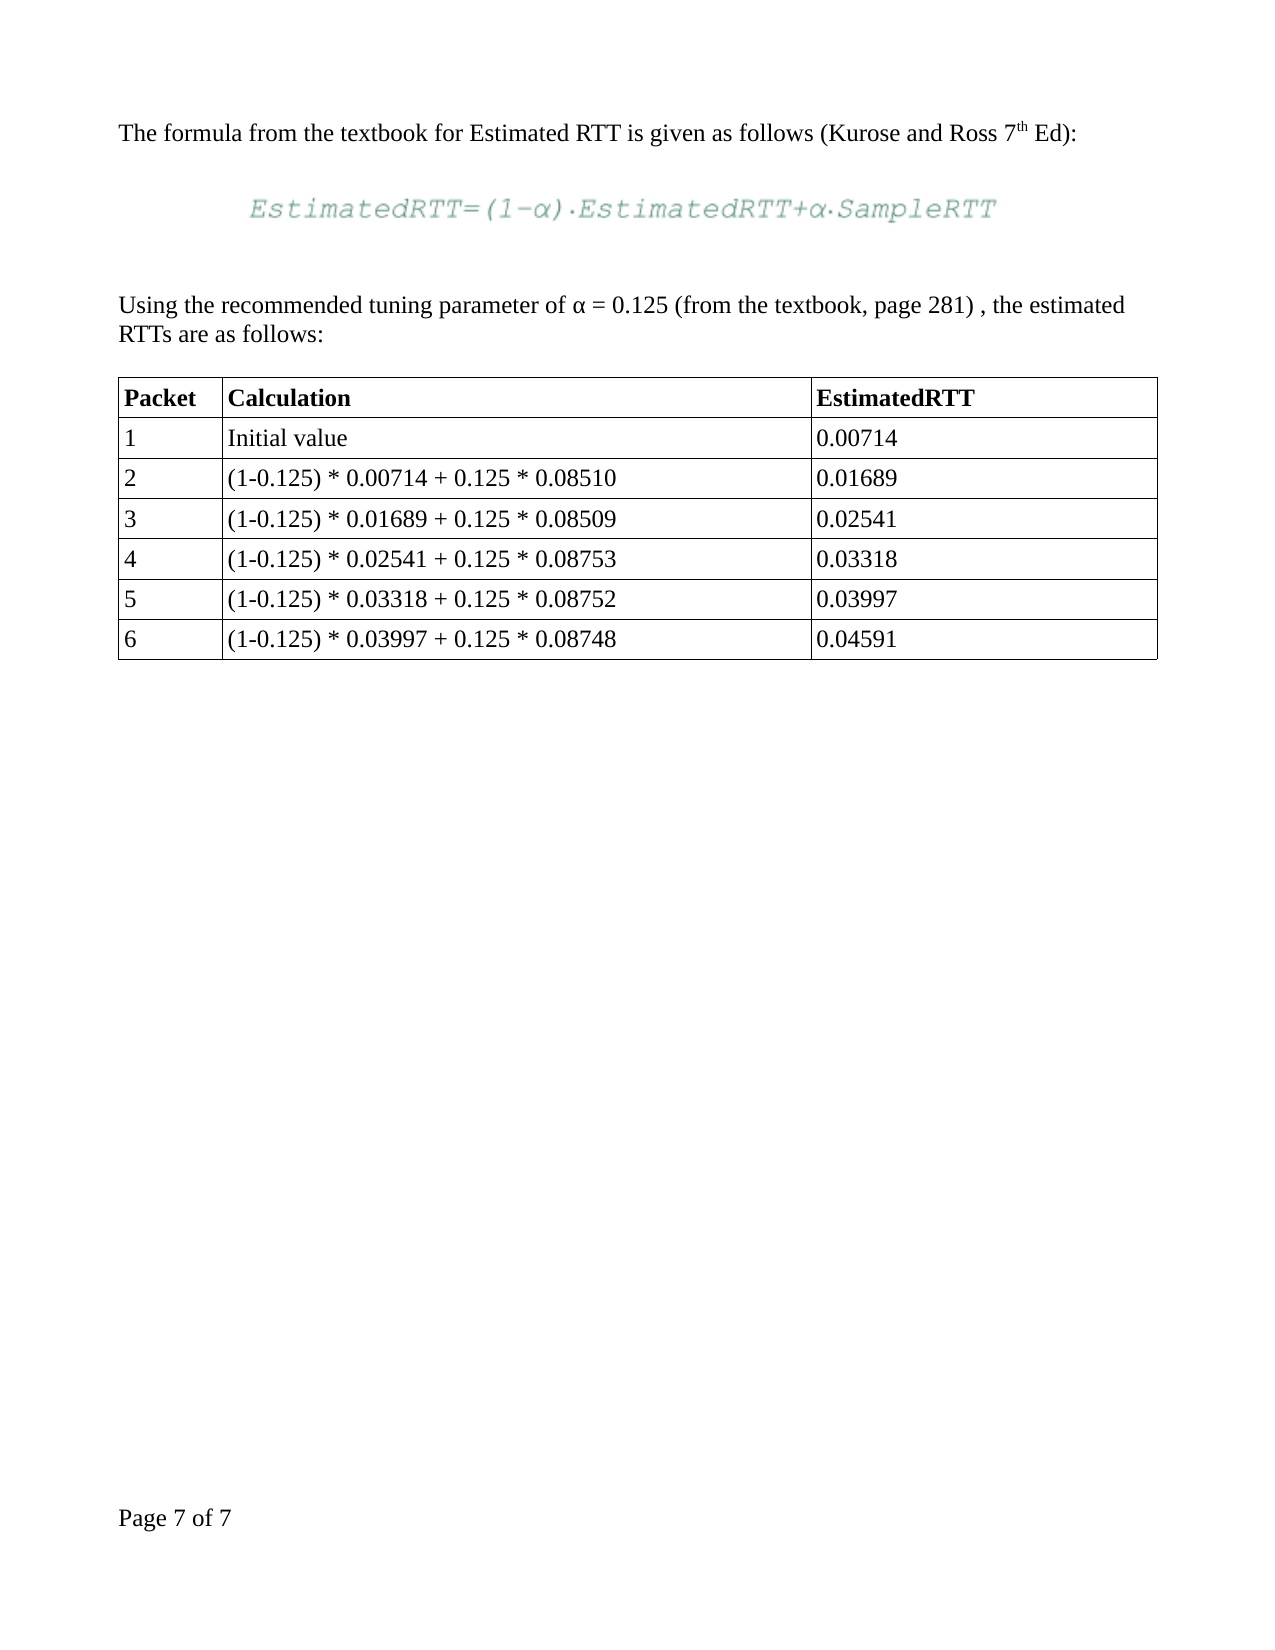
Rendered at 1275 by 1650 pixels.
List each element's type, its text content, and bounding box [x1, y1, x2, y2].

table_cell 4 [119, 539, 222, 578]
table_cell 5 [119, 580, 222, 619]
table_cell (1-0.125) * 0.01689 + 0.125 * 0.08509 [223, 499, 811, 538]
table_cell 0.02541 [812, 499, 1157, 538]
text The formula from the textbook for Estimated RTT is given as follows (Kurose and Ross 7th Ed): [118, 118, 1157, 147]
table_cell (1-0.125) * 0.03318 + 0.125 * 0.08752 [223, 580, 811, 619]
table_cell 6 [119, 620, 222, 659]
table_cell 3 [119, 499, 222, 538]
table_cell 0.04591 [812, 620, 1157, 659]
table_cell 2 [119, 459, 222, 498]
table_cell (1-0.125) * 0.00714 + 0.125 * 0.08510 [223, 459, 811, 498]
table_cell (1-0.125) * 0.02541 + 0.125 * 0.08753 [223, 539, 811, 578]
table_cell 0.00714 [812, 418, 1157, 457]
table_cell 1 [119, 418, 222, 457]
table_header Calculation [223, 378, 811, 417]
table_cell 0.03997 [812, 580, 1157, 619]
table_cell (1-0.125) * 0.03997 + 0.125 * 0.08748 [223, 620, 811, 659]
table_cell Initial value [223, 418, 811, 457]
picture [227, 163, 1028, 259]
text Using the recommended tuning parameter of α = 0.125 (from the textbook, page 281) , the estimated RTTs are as follows: [118, 291, 1157, 348]
table_cell 0.03318 [812, 539, 1157, 578]
table_header EstimatedRTT [812, 378, 1157, 417]
table_cell 0.01689 [812, 459, 1157, 498]
table_header Packet [119, 378, 222, 417]
